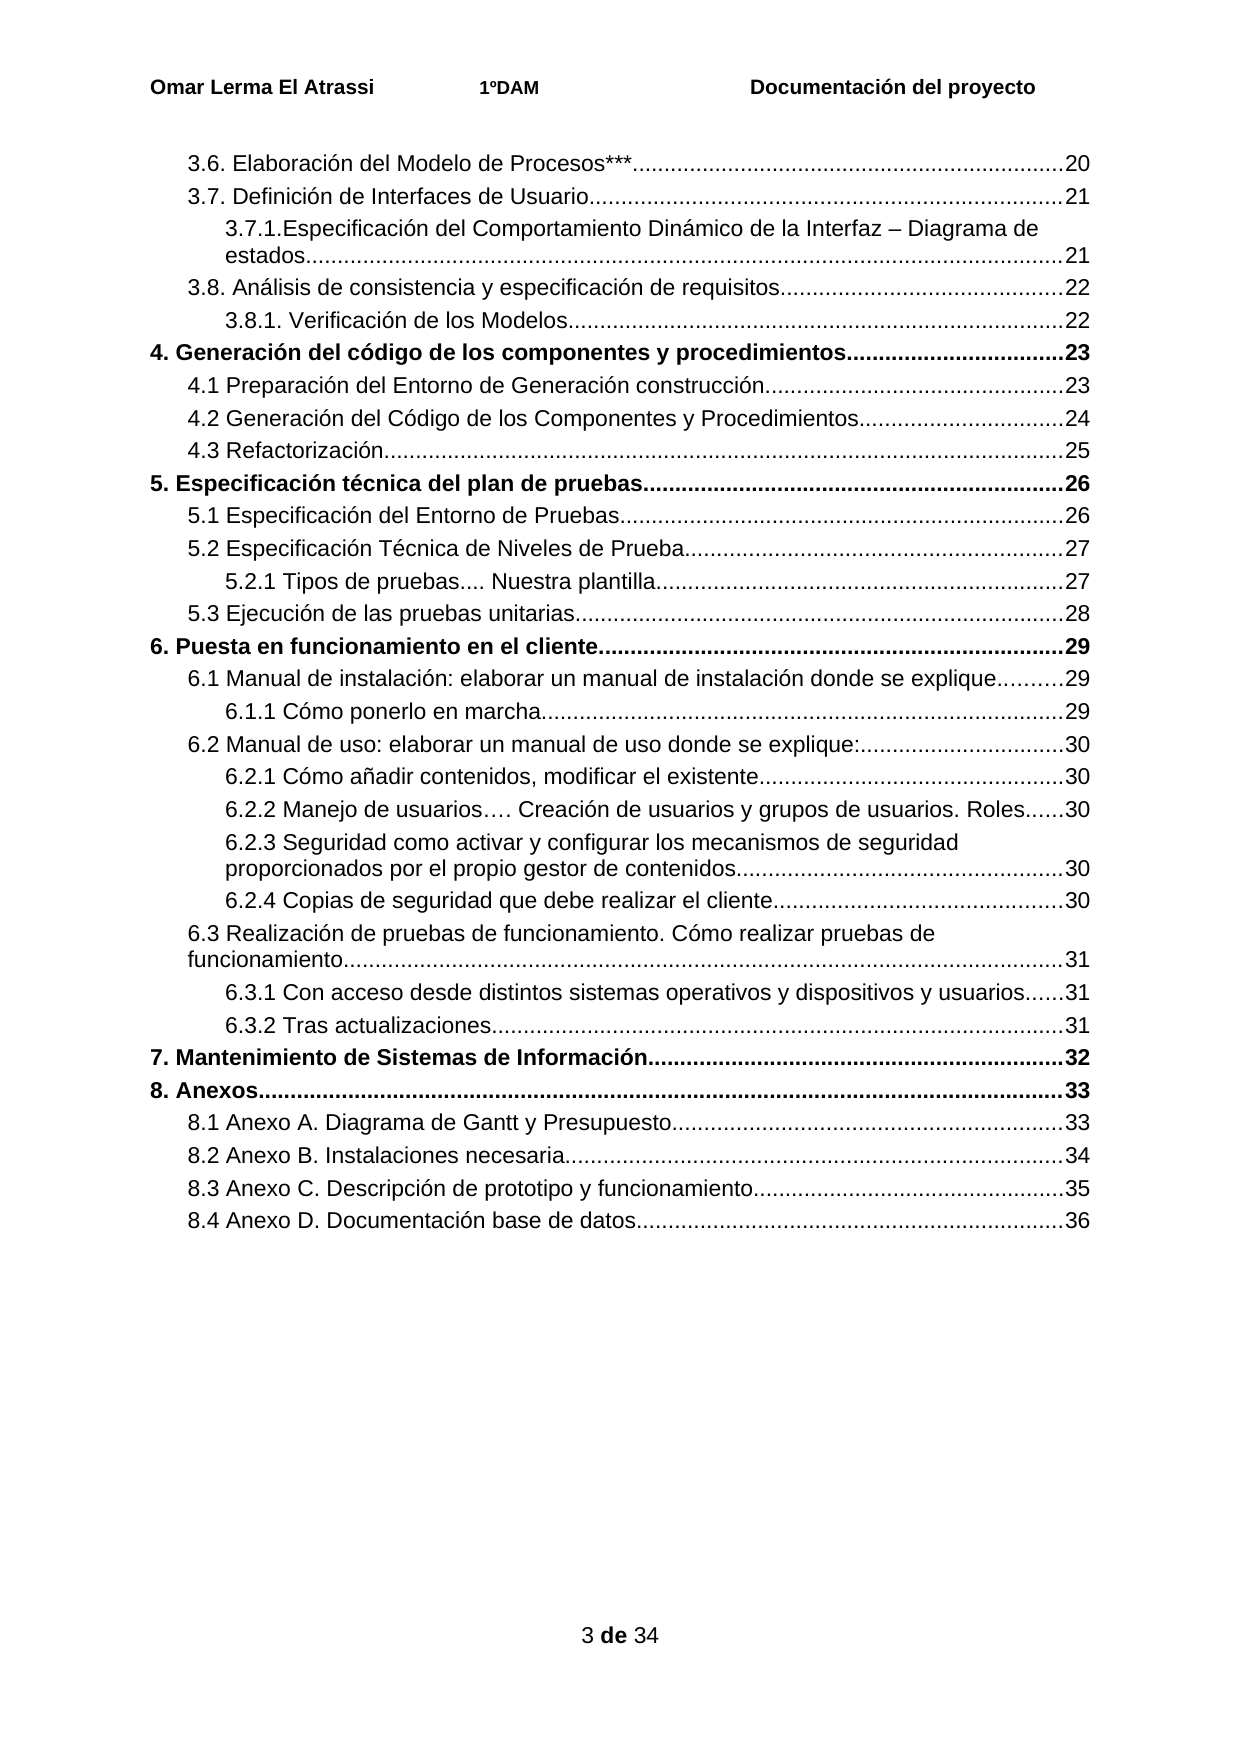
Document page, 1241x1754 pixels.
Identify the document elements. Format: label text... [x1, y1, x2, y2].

text 6.2 Manual de uso: elaborar un manual de uso donde se explique: 30 [187, 731, 1090, 757]
text 6.1 Manual de instalación: elaborar un manual de instalación donde se explique. 29 [187, 665, 1090, 692]
text 3.8. Análisis de consistencia y especificación de requisitos. 22 [187, 274, 1090, 301]
text 8.4 Anexo D. Documentación base de datos 36 [187, 1207, 1090, 1233]
text 3.7.1.Especificación del Comportamiento Dinámico de la Interfaz – Diagrama de estados. 21 [225, 215, 1090, 268]
text 5.2.1 Tipos de pruebas.... Nuestra plantilla. 27 [225, 568, 1090, 594]
text 4.3 Refactorización. 25 [187, 437, 1090, 463]
text 6.2.1 Cómo añadir contenidos, modificar el existente... 30 [225, 763, 1090, 789]
text 5. Especificación técnica del plan de pruebas. 26 [150, 470, 1090, 496]
text 3.8.1. Verificación de los Modelos. 22 [225, 307, 1090, 333]
text 6.1.1 Cómo ponerlo en marcha. 29 [225, 698, 1090, 724]
text 4. Generación del código de los componentes y procedimientos. 23 [150, 339, 1090, 366]
text 7. Mantenimiento de Sistemas de Información 32 [150, 1044, 1090, 1071]
text 4.2 Generación del Código de los Componentes y Procedimientos. 24 [187, 404, 1090, 431]
text 8.2 Anexo B. Instalaciones necesaria 34 [187, 1142, 1090, 1168]
text 6.3.1 Con acceso desde distintos sistemas operativos y dispositivos y usuarios. 31 [225, 979, 1090, 1005]
text 6.2.2 Manejo de usuarios…. Creación de usuarios y grupos de usuarios. Roles. 30 [225, 796, 1090, 822]
text 5.2 Especificación Técnica de Niveles de Prueba. 27 [187, 535, 1090, 561]
text 3.6. Elaboración del Modelo de Procesos***. 20 [187, 150, 1090, 176]
text 5.3 Ejecución de las pruebas unitarias. 28 [187, 600, 1090, 627]
text 6.3 Realización de pruebas de funcionamiento. Cómo realizar pruebas de funcionamiento. 31 [187, 920, 1090, 973]
text 6.2.3 Seguridad como activar y configurar los mecanismos de seguridad proporcionados por el propio gestor de contenidos. 30 [225, 828, 1090, 881]
text 8.3 Anexo C. Descripción de prototipo y funcionamiento 35 [187, 1174, 1090, 1201]
text 6. Puesta en funcionamiento en el cliente. 29 [150, 633, 1090, 659]
text 6.2.4 Copias de seguridad que debe realizar el cliente. 30 [225, 887, 1090, 914]
text 3.7. Definición de Interfaces de Usuario. 21 [187, 183, 1090, 209]
text 8.1 Anexo A. Diagrama de Gantt y Presupuesto 33 [187, 1109, 1090, 1136]
text 6.3.2 Tras actualizaciones. 31 [225, 1012, 1090, 1038]
text 4.1 Preparación del Entorno de Generación construcción. 23 [187, 372, 1090, 398]
text 8. Anexos 33 [150, 1077, 1090, 1103]
text 5.1 Especificación del Entorno de Pruebas. 26 [187, 502, 1090, 529]
